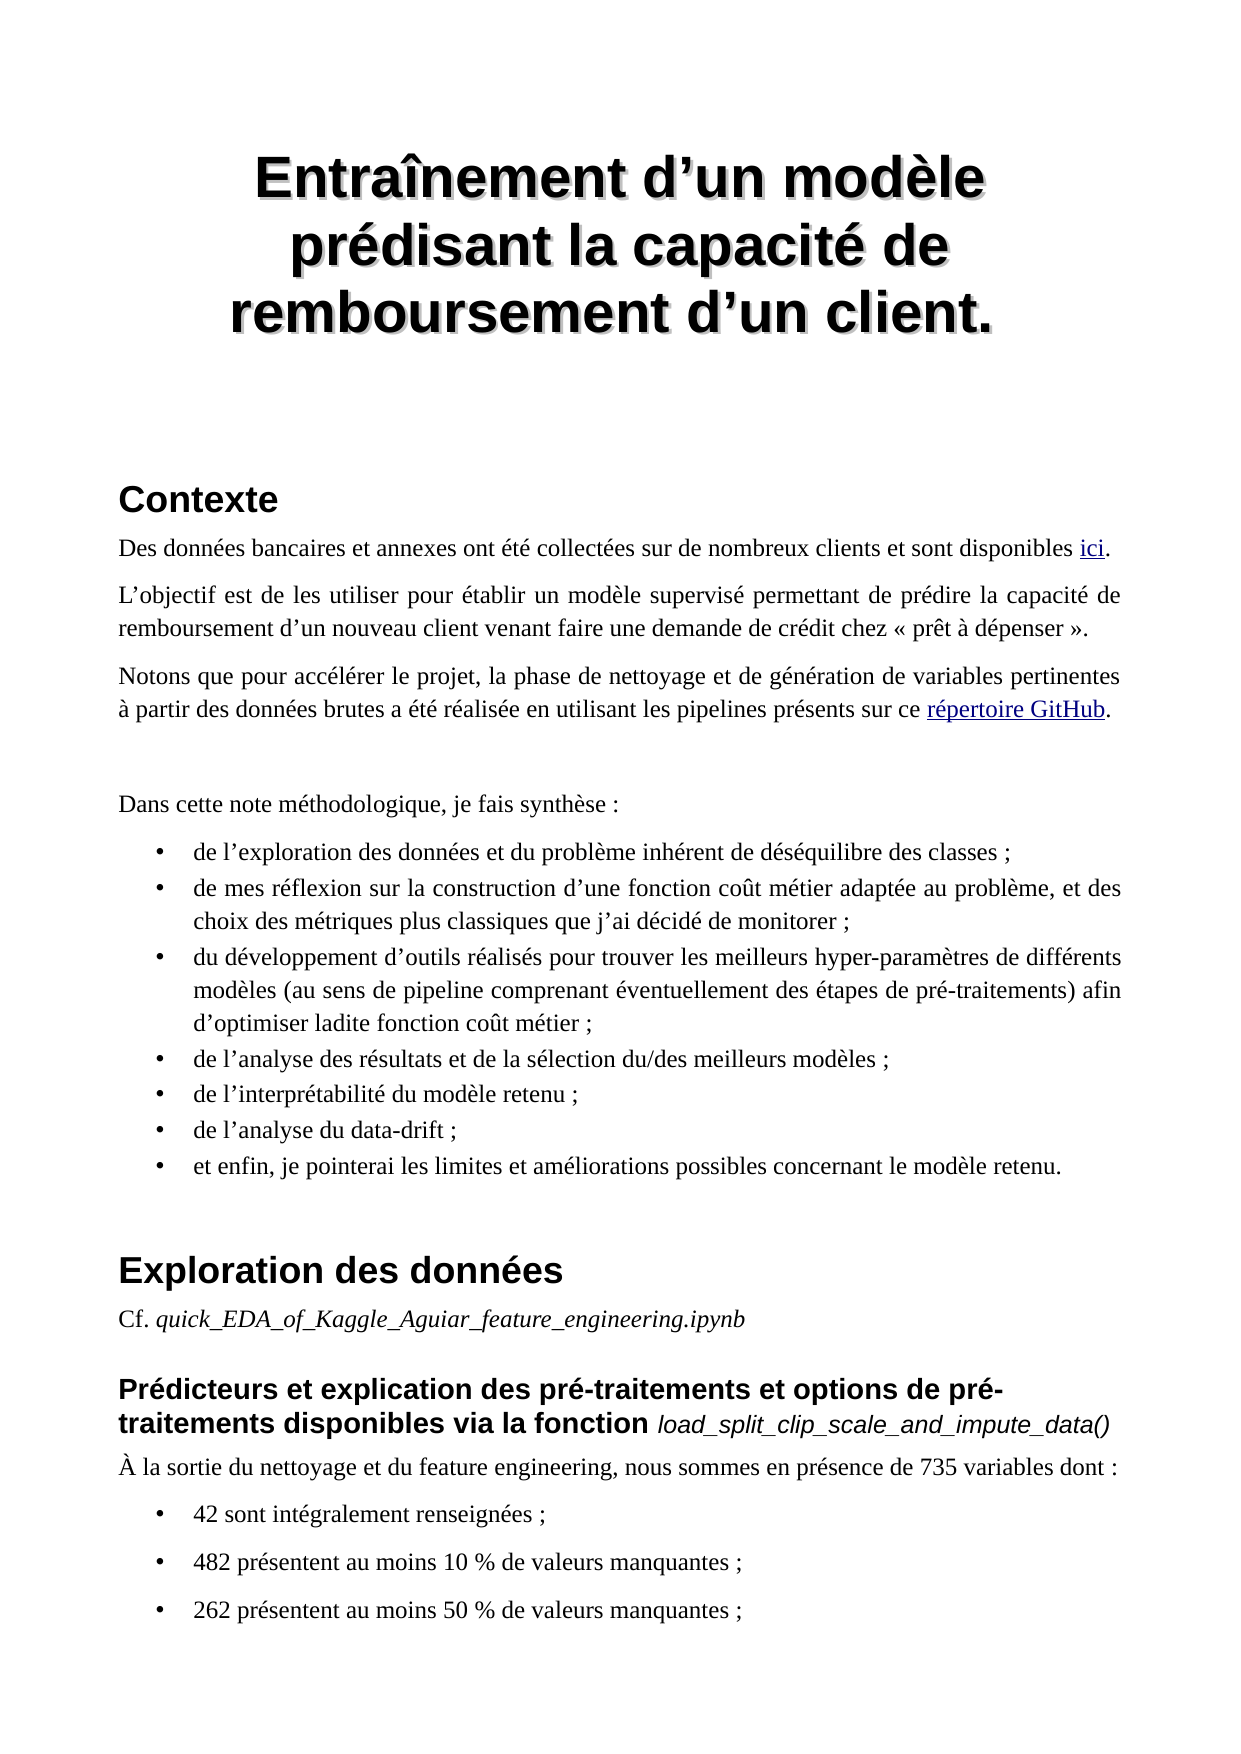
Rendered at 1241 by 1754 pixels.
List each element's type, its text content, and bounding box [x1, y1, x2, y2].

text Des données bancaires et annexes ont été collectées sur de nombreux clients et sont disponibles ici. [118, 533, 1122, 561]
list de l’analyse du data-drift ; [156, 1116, 1122, 1144]
list 482 présentent au moins 10 % de valeurs manquantes ; [156, 1547, 1122, 1576]
text L’objectif est de les utiliser pour établir un modèle supervisé permettant de prédire la capacité de remboursement d’un nouveau client venant faire une demande de crédit chez « prêt à dépenser ». [118, 580, 1122, 642]
text Dans cette note méthodologique, je fais synthèse : [118, 789, 1122, 818]
list de l’analyse des résultats et de la sélection du/des meilleurs modèles ; [156, 1044, 1122, 1072]
list 42 sont intégralement renseignées ; [156, 1499, 1122, 1528]
list de l’exploration des données et du problème inhérent de déséquilibre des classes ; [156, 837, 1122, 866]
list de l’interprétabilité du modèle retenu ; [156, 1079, 1122, 1108]
subtitle Contexte [118, 477, 1122, 520]
text Notons que pour accélérer le projet, la phase de nettoyage et de génération de variables pertinentes à partir des données brutes a été réalisée en utilisant les pipelines présents sur ce répertoire GitHub. [118, 661, 1122, 723]
text Cf. quick_EDA_of_Kaggle_Aguiar_feature_engineering.ipynb [118, 1304, 1122, 1333]
list et enfin, je pointerai les limites et améliorations possibles concernant le modèle retenu. [156, 1151, 1122, 1180]
list du développement d’outils réalisés pour trouver les meilleurs hyper-paramètres de différents modèles (au sens de pipeline comprenant éventuellement des étapes de pré-traitements) afin d’optimiser ladite fonction coût métier ; [156, 942, 1122, 1036]
subtitle Prédicteurs et explication des pré-traitements et options de pré-traitements disponibles via la fonction load_split_clip_scale_and_impute_data() [118, 1372, 1122, 1439]
list 262 présentent au moins 50 % de valeurs manquantes ; [156, 1595, 1122, 1623]
text À la sortie du nettoyage et du feature engineering, nous sommes en présence de 735 variables dont : [118, 1452, 1122, 1481]
subtitle Exploration des données [118, 1248, 1122, 1291]
list de mes réflexion sur la construction d’une fonction coût métier adaptée au problème, et des choix des métriques plus classiques que j’ai décidé de monitorer ; [156, 873, 1122, 934]
title Entraînement d’un modèle prédisant la capacité de remboursement d’un client. [118, 143, 1122, 344]
